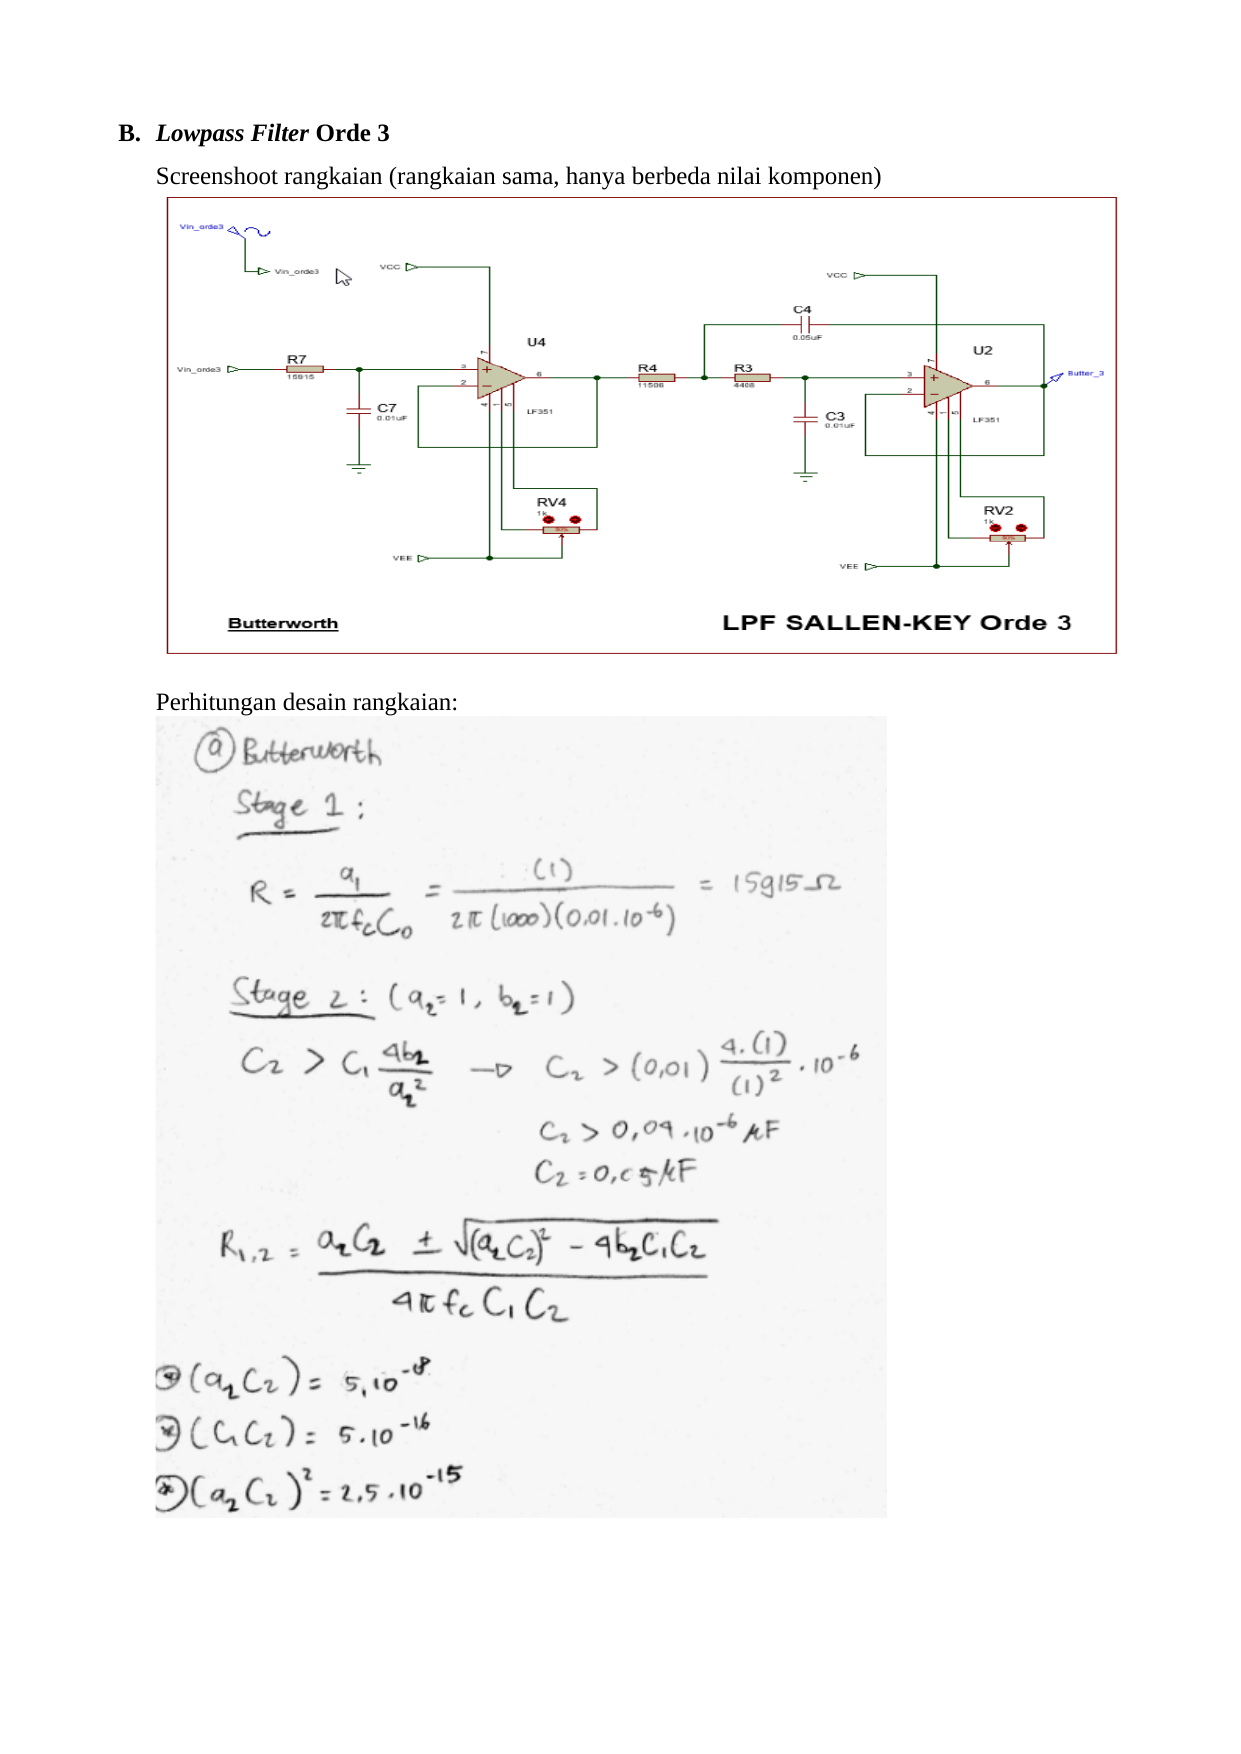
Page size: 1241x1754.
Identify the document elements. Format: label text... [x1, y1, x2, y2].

text Screenshoot rangkaian (rangkaian sama, hanya berbeda nilai komponen) [156, 161, 1122, 190]
picture [155, 190, 1123, 659]
list Lowpass Filter Orde 3 [118, 118, 1122, 147]
picture [155, 716, 887, 1518]
text Perhitungan desain rangkaian: [156, 687, 1122, 716]
